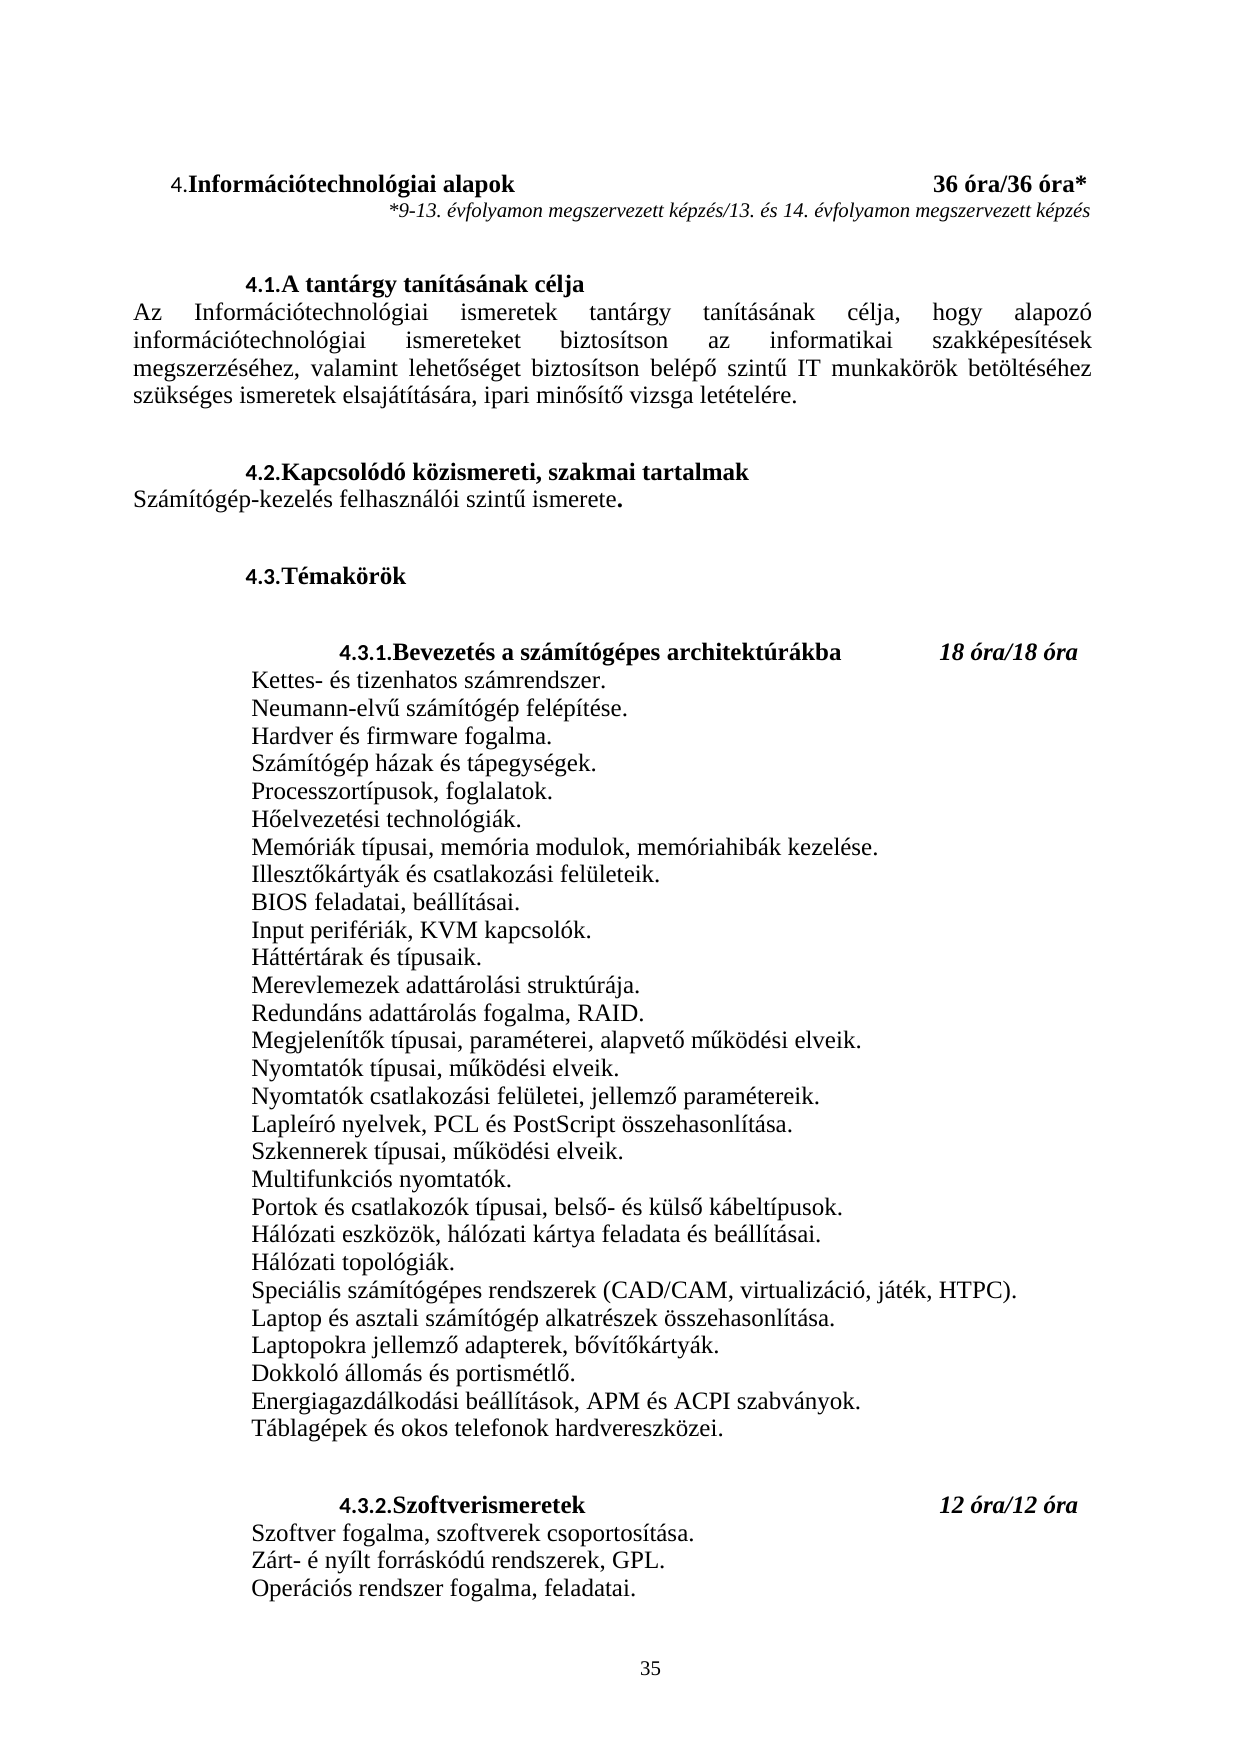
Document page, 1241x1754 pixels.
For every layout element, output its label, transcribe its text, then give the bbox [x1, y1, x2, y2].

text Memóriák típusai, memória modulok, memóriahibák kezelése. [236, 833, 1093, 860]
text Háttértárak és típusaik. [236, 943, 1093, 971]
list A tantárgy tanításának célja [133, 270, 1093, 298]
text BIOS feladatai, beállításai. [236, 888, 1093, 916]
text Zárt- é nyílt forráskódú rendszerek, GPL. [207, 1547, 1093, 1574]
text Neumann-elvű számítógép felépítése. [236, 694, 1093, 722]
text Illesztőkártyák és csatlakozási felületeik. [236, 860, 1093, 888]
text Hálózati eszközök, hálózati kártya feladata és beállításai. [236, 1221, 1093, 1248]
list Bevezetés a számítógépes architektúrákba 18 óra/18 óra [133, 638, 1093, 666]
text Input perifériák, KVM kapcsolók. [236, 916, 1093, 943]
text Számítógép-kezelés felhasználói szintű ismerete. [133, 486, 1093, 513]
text Hardver és firmware fogalma. [236, 722, 1093, 749]
text Az Információtechnológiai ismeretek tantárgy tanításának célja, hogy alapozó információtechnológiai ismereteket biztosítson az informatikai szakképesítések megszerzéséhez, valamint lehetőséget biztosítson belépő szintű IT munkakörök betöltéséhez szükséges ismeretek elsajátítására, ipari minősítő vizsga letételére. [133, 298, 1093, 409]
text Dokkoló állomás és portismétlő. [236, 1359, 1093, 1387]
text Hálózati topológiák. [236, 1248, 1093, 1276]
text Nyomtatók csatlakozási felületei, jellemző paramétereik. [236, 1082, 1093, 1110]
text Lapleíró nyelvek, PCL és PostScript összehasonlítása. [236, 1110, 1093, 1137]
text *9-13. évfolyamon megszervezett képzés/13. és 14. évfolyamon megszervezett képzés [133, 198, 1093, 222]
text Számítógép házak és tápegységek. [236, 749, 1093, 777]
text Redundáns adattárolás fogalma, RAID. [236, 999, 1093, 1027]
list Szoftverismeretek 12 óra/12 óra [133, 1491, 1093, 1519]
text Multifunkciós nyomtatók. [236, 1165, 1093, 1193]
text Szoftver fogalma, szoftverek csoportosítása. [207, 1519, 1093, 1547]
text Merevlemezek adattárolási struktúrája. [236, 971, 1093, 999]
text Kettes- és tizenhatos számrendszer. [236, 666, 1093, 694]
text Táblagépek és okos telefonok hardvereszközei. [236, 1414, 1093, 1442]
list Kapcsolódó közismereti, szakmai tartalmak [133, 458, 1093, 486]
text Nyomtatók típusai, működési elveik. [236, 1054, 1093, 1082]
text Hőelvezetési technológiák. [236, 805, 1093, 833]
list Témakörök [133, 562, 1093, 590]
text Operációs rendszer fogalma, feladatai. [207, 1574, 1093, 1602]
text Megjelenítők típusai, paraméterei, alapvető működési elveik. [236, 1027, 1093, 1054]
text Portok és csatlakozók típusai, belső- és külső kábeltípusok. [236, 1193, 1093, 1221]
text Szkennerek típusai, működési elveik. [236, 1137, 1093, 1165]
text Energiagazdálkodási beállítások, APM és ACPI szabványok. [236, 1387, 1093, 1414]
text Laptop és asztali számítógép alkatrészek összehasonlítása. [236, 1304, 1093, 1331]
text Speciális számítógépes rendszerek (CAD/CAM, virtualizáció, játék, HTPC). [236, 1276, 1093, 1304]
list Információtechnológiai alapok 36 óra/36 óra* [133, 171, 1093, 198]
text Processzortípusok, foglalatok. [236, 777, 1093, 805]
text Laptopokra jellemző adapterek, bővítőkártyák. [236, 1331, 1093, 1359]
